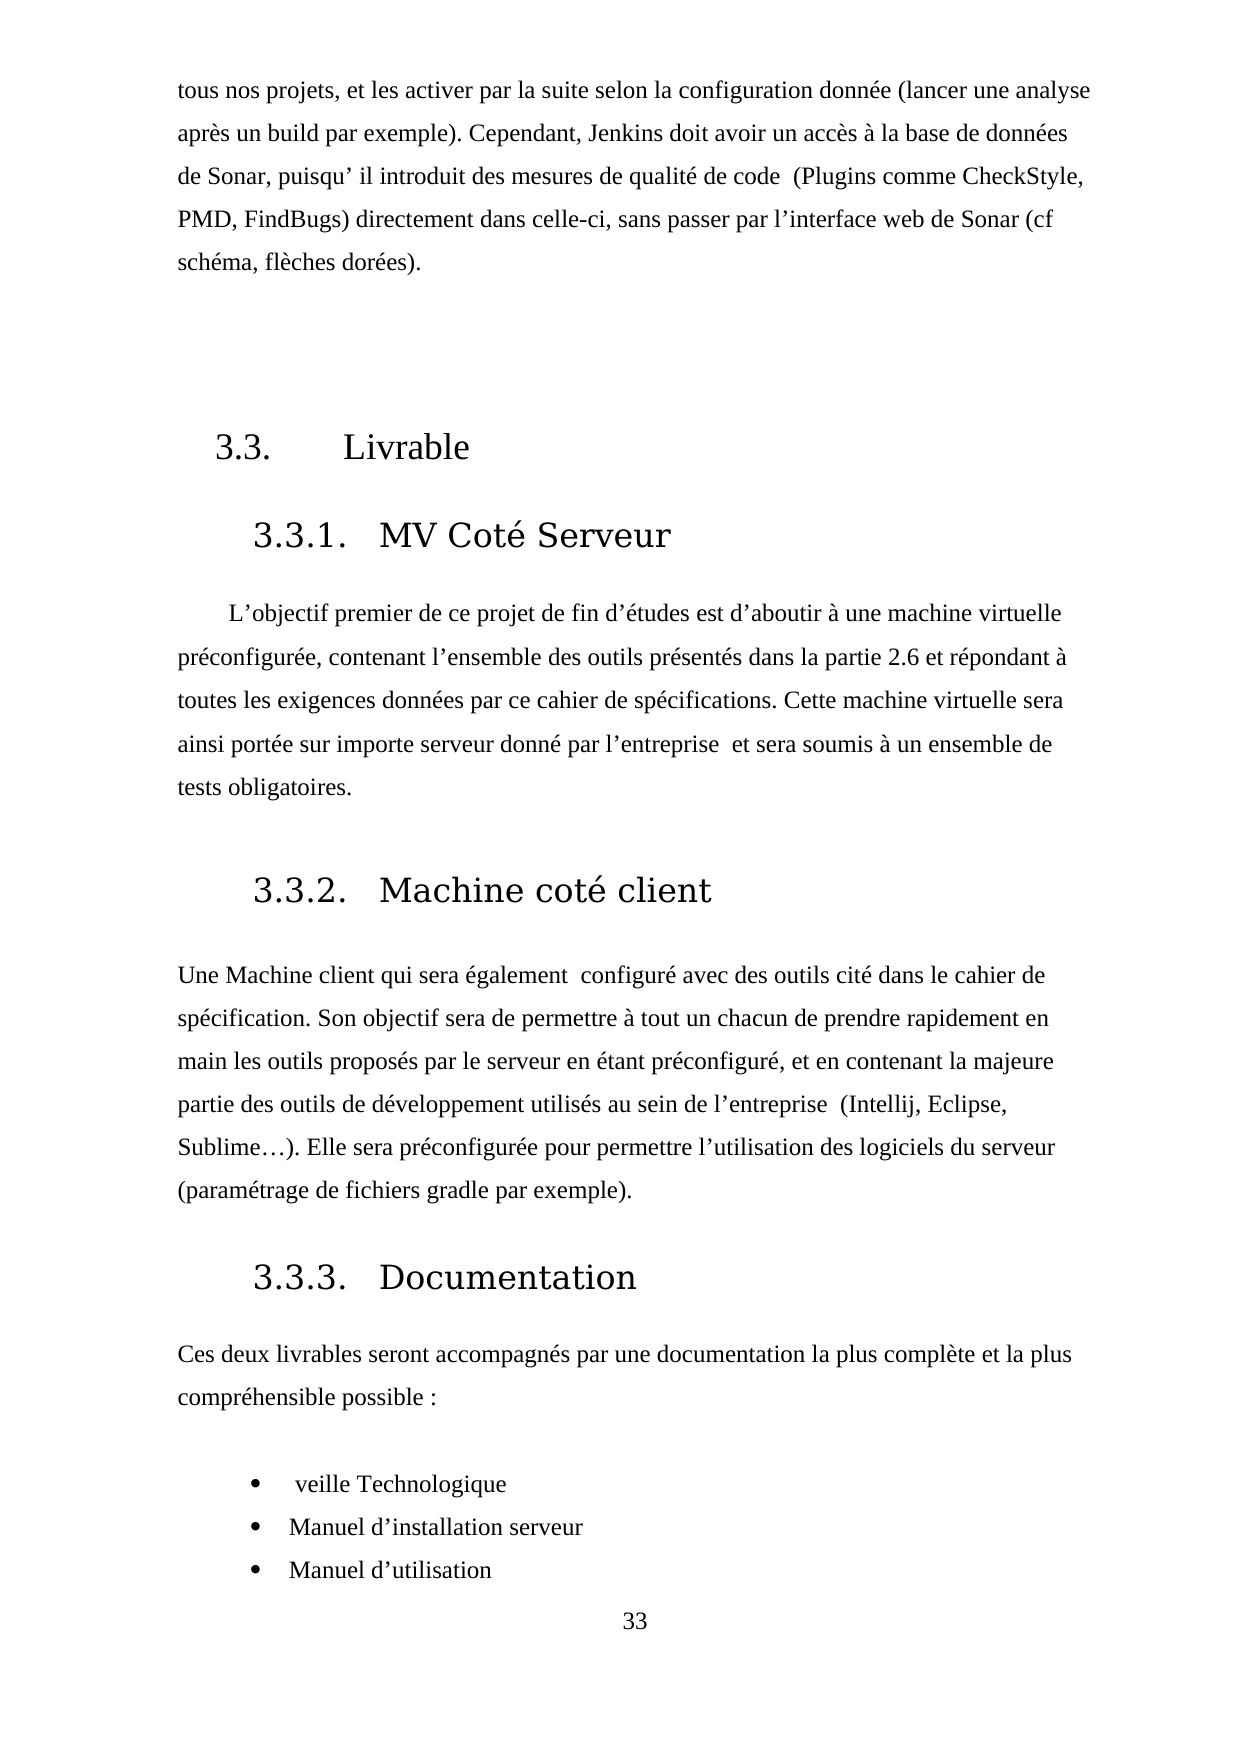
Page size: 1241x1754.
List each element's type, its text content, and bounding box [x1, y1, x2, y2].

list Documentation [252, 1256, 1092, 1296]
text tous nos projets, et les activer par la suite selon la configuration donnée (lancer une analyse après un build par exemple). Cependant, Jenkins doit avoir un accès à la base de données de Sonar, puisqu’ il introduit des mesures de qualité de code (Plugins comme CheckStyle, PMD, FindBugs) directement dans celle-ci, sans passer par l’interface web de Sonar (cf schéma, flèches dorées). [177, 75, 1092, 276]
text L’objectif premier de ce projet de fin d’études est d’aboutir à une machine virtuelle préconfigurée, contenant l’ensemble des outils présentés dans la partie 2.6 et répondant à toutes les exigences données par ce cahier de spécifications. Cette machine virtuelle sera ainsi portée sur importe serveur donné par l’entreprise et sera soumis à un ensemble de tests obligatoires. [177, 594, 1092, 801]
list Livrable [215, 424, 1092, 467]
list Manuel d’utilisation [251, 1555, 1092, 1584]
text Une Machine client qui sera également configuré avec des outils cité dans le cahier de spécification. Son objectif sera de permettre à tout un chacun de prendre rapidement en main les outils proposés par le serveur en étant préconfiguré, et en contenant la majeure partie des outils de développement utilisés au sein de l’entreprise (Intellij, Eclipse, Sublime…). Elle sera préconfigurée pour permettre l’utilisation des logiciels du serveur (paramétrage de fichiers gradle par exemple). [177, 960, 1092, 1204]
text Ces deux livrables seront accompagnés par une documentation la plus complète et la plus compréhensible possible : [177, 1339, 1092, 1411]
list Manuel d’installation serveur [251, 1512, 1092, 1541]
list MV Coté Serveur [252, 514, 1092, 554]
list Machine coté client [252, 869, 1092, 909]
list veille Technologique [251, 1469, 1092, 1497]
